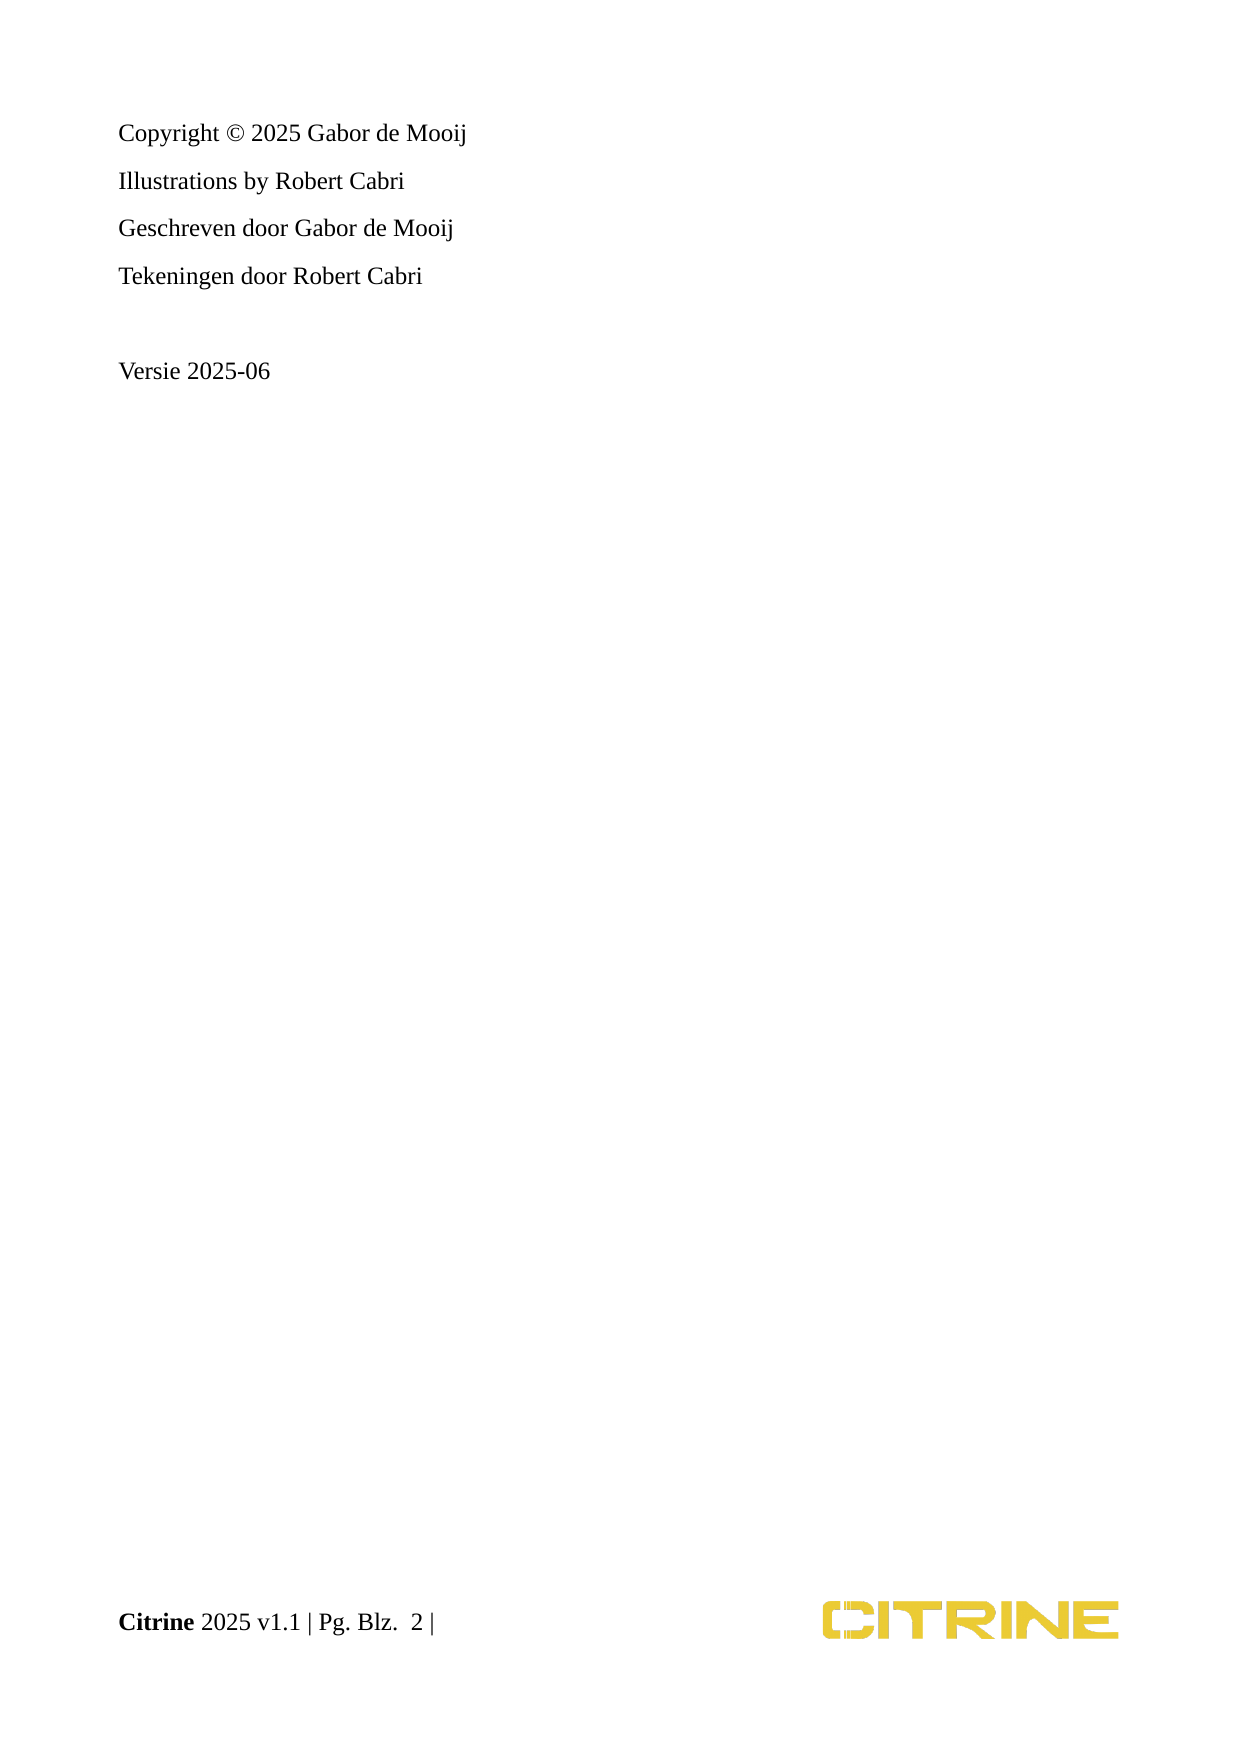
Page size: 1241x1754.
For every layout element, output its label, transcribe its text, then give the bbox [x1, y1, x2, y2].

text Illustrations by Robert Cabri [118, 166, 1122, 194]
text Versie 2025-06 [118, 356, 1122, 385]
text Geschreven door Gabor de Mooij [118, 213, 1122, 242]
text Copyright © 2025 Gabor de Mooĳ [118, 118, 1122, 147]
text Tekeningen door Robert Cabri [118, 261, 1122, 290]
picture [822, 1601, 1119, 1639]
